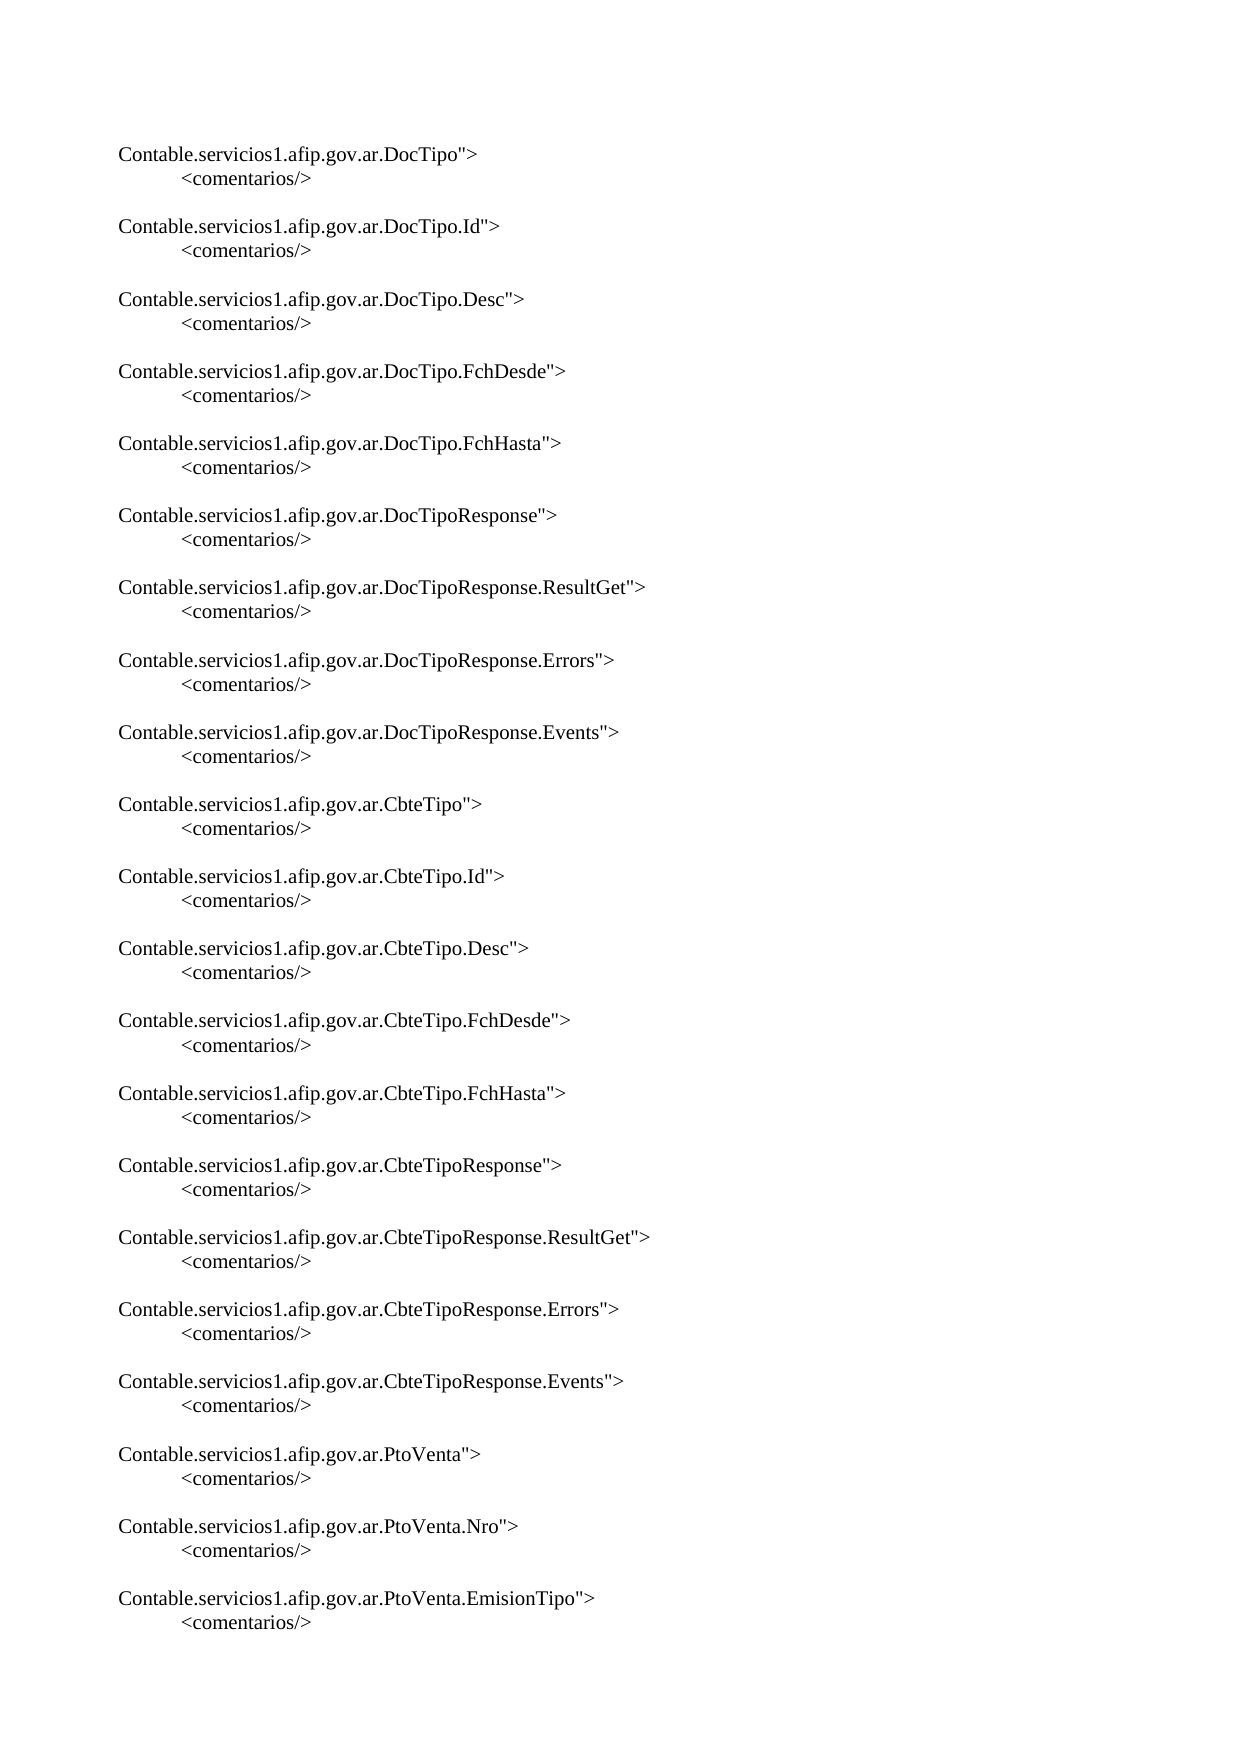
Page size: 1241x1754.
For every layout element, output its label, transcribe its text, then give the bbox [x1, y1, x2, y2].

text <comentarios/> [118, 816, 1122, 840]
text Contable.servicios1.afip.gov.ar.DocTipo"> [118, 142, 1122, 166]
text <comentarios/> [118, 238, 1122, 262]
text Contable.servicios1.afip.gov.ar.PtoVenta.EmisionTipo"> [118, 1586, 1122, 1610]
text Contable.servicios1.afip.gov.ar.DocTipo.FchDesde"> [118, 359, 1122, 383]
text <comentarios/> [118, 744, 1122, 768]
text Contable.servicios1.afip.gov.ar.CbteTipoResponse"> [118, 1153, 1122, 1177]
text Contable.servicios1.afip.gov.ar.CbteTipo"> [118, 792, 1122, 816]
text <comentarios/> [118, 166, 1122, 190]
text Contable.servicios1.afip.gov.ar.DocTipo.Desc"> [118, 287, 1122, 311]
text <comentarios/> [118, 383, 1122, 407]
text Contable.servicios1.afip.gov.ar.DocTipoResponse.Errors"> [118, 647, 1122, 672]
text Contable.servicios1.afip.gov.ar.PtoVenta.Nro"> [118, 1514, 1122, 1538]
text Contable.servicios1.afip.gov.ar.CbteTipo.FchHasta"> [118, 1081, 1122, 1105]
text <comentarios/> [118, 1393, 1122, 1417]
text Contable.servicios1.afip.gov.ar.PtoVenta"> [118, 1442, 1122, 1466]
text <comentarios/> [118, 527, 1122, 551]
text Contable.servicios1.afip.gov.ar.CbteTipo.FchDesde"> [118, 1008, 1122, 1032]
text <comentarios/> [118, 1177, 1122, 1201]
text Contable.servicios1.afip.gov.ar.DocTipo.Id"> [118, 214, 1122, 238]
text <comentarios/> [118, 1538, 1122, 1562]
text <comentarios/> [118, 1321, 1122, 1345]
text Contable.servicios1.afip.gov.ar.CbteTipo.Desc"> [118, 936, 1122, 960]
text <comentarios/> [118, 599, 1122, 623]
text <comentarios/> [118, 888, 1122, 912]
text Contable.servicios1.afip.gov.ar.DocTipo.FchHasta"> [118, 431, 1122, 455]
text <comentarios/> [118, 1466, 1122, 1490]
text Contable.servicios1.afip.gov.ar.DocTipoResponse.ResultGet"> [118, 575, 1122, 599]
text <comentarios/> [118, 960, 1122, 984]
text <comentarios/> [118, 1249, 1122, 1273]
text Contable.servicios1.afip.gov.ar.CbteTipoResponse.ResultGet"> [118, 1225, 1122, 1249]
text <comentarios/> [118, 1610, 1122, 1634]
text <comentarios/> [118, 1105, 1122, 1129]
text <comentarios/> [118, 672, 1122, 696]
text Contable.servicios1.afip.gov.ar.DocTipoResponse"> [118, 503, 1122, 527]
text <comentarios/> [118, 1032, 1122, 1057]
text Contable.servicios1.afip.gov.ar.CbteTipo.Id"> [118, 864, 1122, 888]
text Contable.servicios1.afip.gov.ar.DocTipoResponse.Events"> [118, 720, 1122, 744]
text <comentarios/> [118, 455, 1122, 479]
text <comentarios/> [118, 311, 1122, 335]
text Contable.servicios1.afip.gov.ar.CbteTipoResponse.Events"> [118, 1369, 1122, 1393]
text Contable.servicios1.afip.gov.ar.CbteTipoResponse.Errors"> [118, 1297, 1122, 1321]
